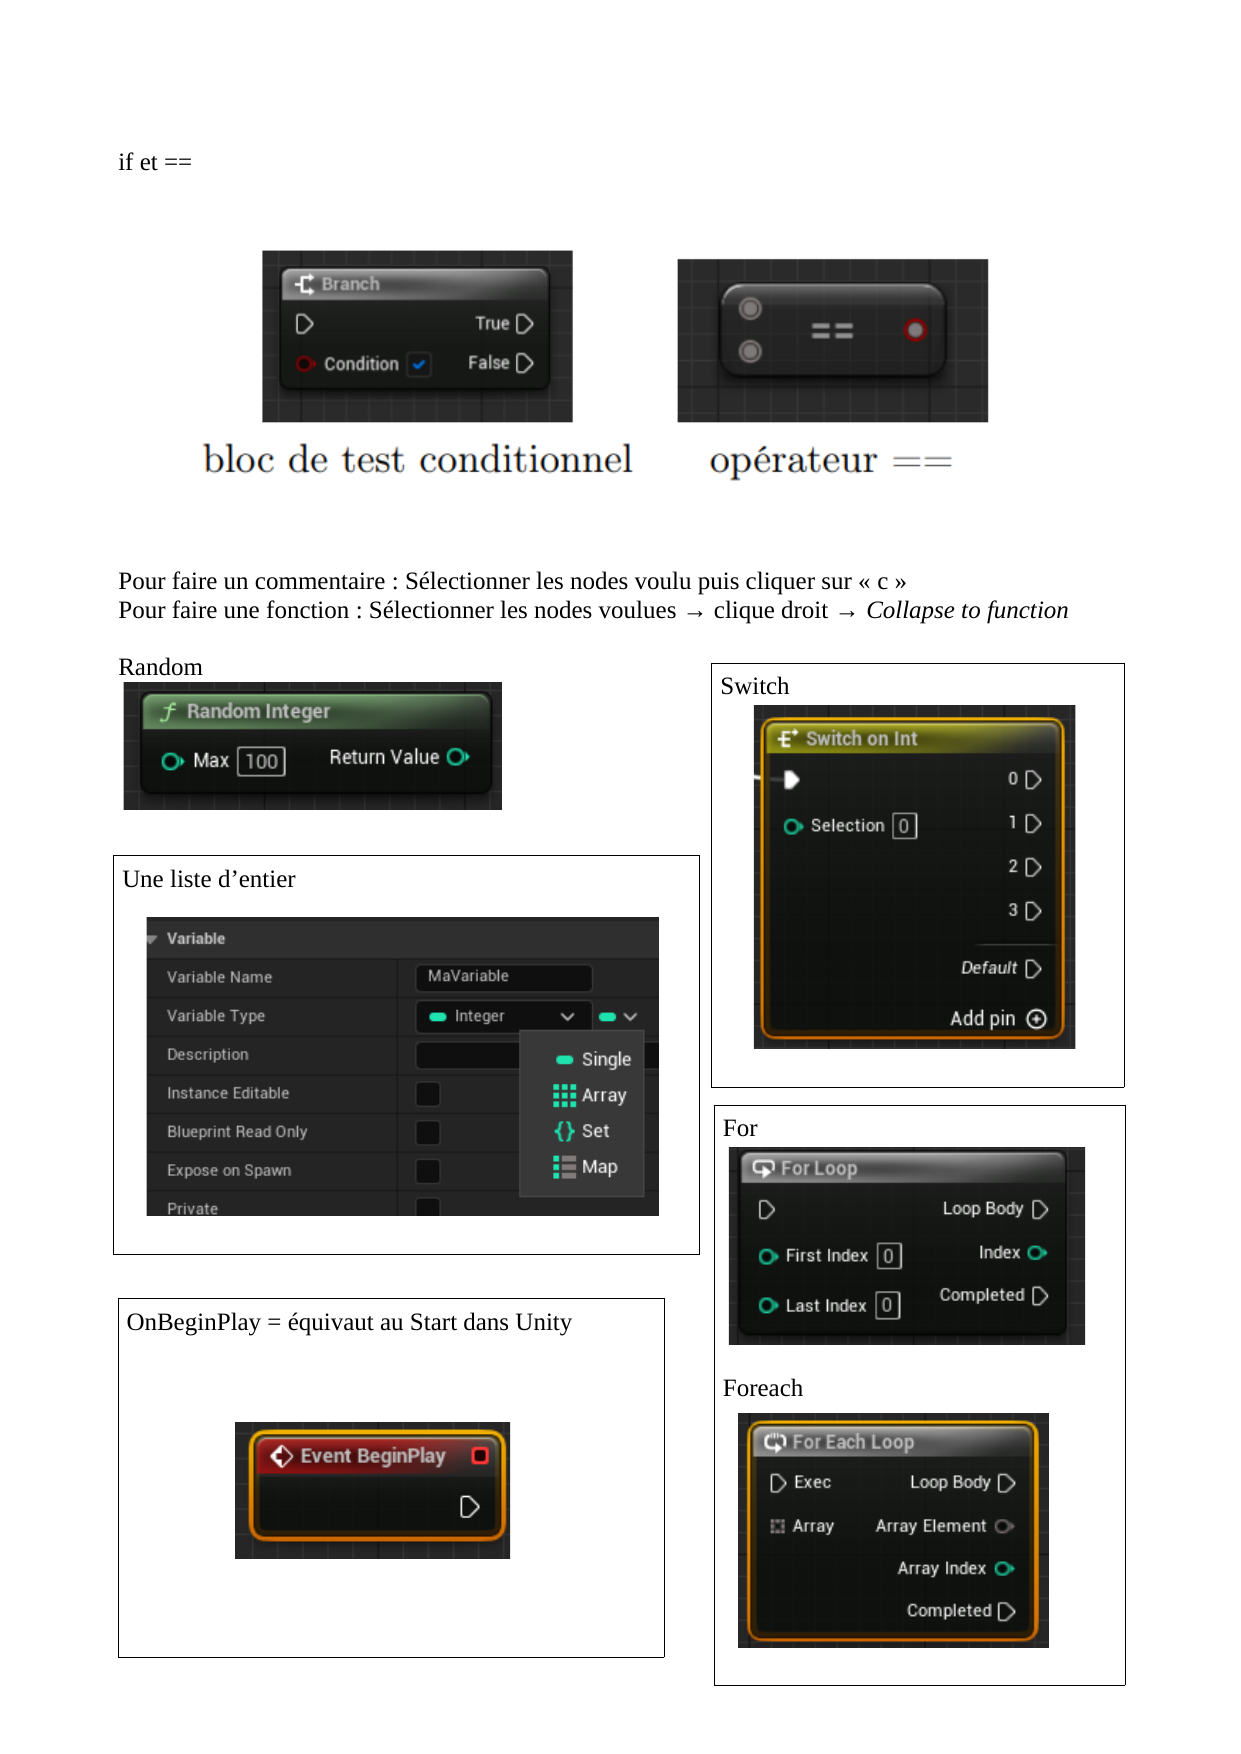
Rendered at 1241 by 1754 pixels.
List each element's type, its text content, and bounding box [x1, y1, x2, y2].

text Foreach [723, 1373, 1116, 1402]
text Une liste d’entier [122, 864, 690, 893]
text Random [118, 652, 1124, 681]
picture [123, 682, 502, 810]
text Pour faire une fonction : Sélectionner les nodes voulues → clique droit → Collapse to function [118, 595, 1122, 624]
picture [738, 1413, 1049, 1648]
text if et == [118, 147, 1122, 176]
picture [728, 1147, 1085, 1345]
picture [753, 705, 1076, 1049]
text Pour faire un commentaire : Sélectionner les nodes voulu puis cliquer sur « c » [118, 566, 1122, 595]
text For [723, 1113, 1116, 1142]
text Switch [720, 671, 1115, 700]
picture [146, 917, 659, 1216]
text Random [712, 664, 1124, 1087]
picture [118, 204, 1123, 509]
picture [235, 1422, 511, 1559]
text OnBeginPlay = équivaut au Start dans Unity [126, 1307, 655, 1336]
